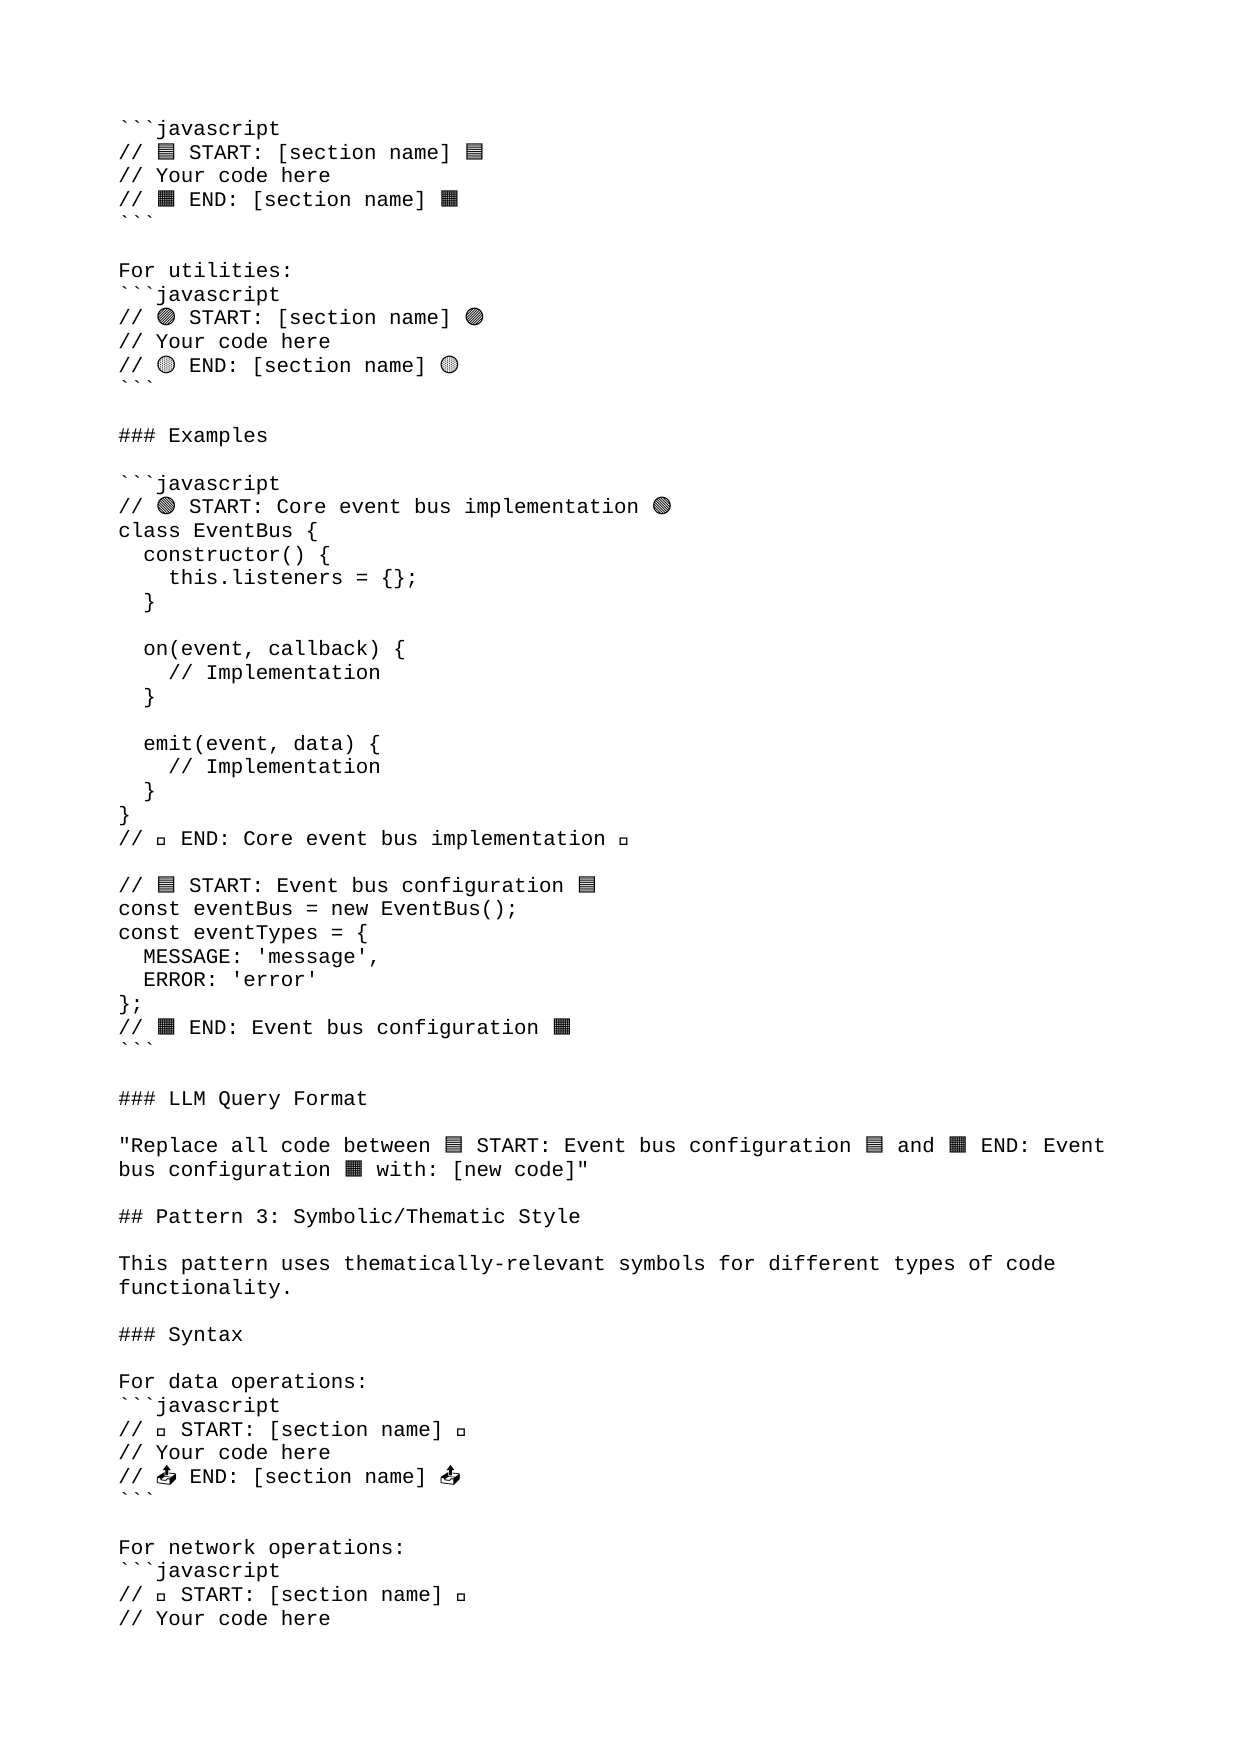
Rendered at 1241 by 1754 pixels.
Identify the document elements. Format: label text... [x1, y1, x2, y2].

text For data operations: [118, 1371, 1122, 1395]
text ``` [118, 1489, 1122, 1513]
text // 📡 START: [section name] 📡 [118, 1584, 1122, 1608]
text // 📤 END: [section name] 📤 [118, 1466, 1122, 1489]
text "Replace all code between 🟦 START: Event bus configuration 🟦 and 🟧 END: Event bus configuration 🟧 with: [new code]" [118, 1135, 1122, 1182]
text // Your code here [118, 165, 1122, 189]
text // 🟣 START: [section name] 🟣 [118, 307, 1122, 331]
text ## Pattern 3: Symbolic/Thematic Style [118, 1206, 1122, 1229]
text ### LLM Query Format [118, 1088, 1122, 1111]
text For network operations: [118, 1537, 1122, 1561]
text // 🟦 START: Event bus configuration 🟦 [118, 875, 1122, 898]
text ERROR: 'error' [118, 969, 1122, 993]
text ```javascript [118, 284, 1122, 307]
text // 🟧 END: [section name] 🟧 [118, 189, 1122, 213]
text For utilities: [118, 260, 1122, 284]
text ``` [118, 1040, 1122, 1064]
text // 🟢 START: Core event bus implementation 🟢 [118, 496, 1122, 520]
text ### Syntax [118, 1324, 1122, 1348]
text // 🔴 END: Core event bus implementation 🔴 [118, 827, 1122, 851]
text ```javascript [118, 473, 1122, 496]
text ### Examples [118, 426, 1122, 449]
text // Implementation [118, 662, 1122, 686]
text // Your code here [118, 1442, 1122, 1466]
text constructor() { [118, 544, 1122, 567]
text // Implementation [118, 757, 1122, 780]
text class EventBus { [118, 520, 1122, 544]
text // 🟧 END: Event bus configuration 🟧 [118, 1017, 1122, 1040]
text // Your code here [118, 1608, 1122, 1631]
text on(event, callback) { [118, 638, 1122, 662]
text // 🟡 END: [section name] 🟡 [118, 354, 1122, 378]
text ```javascript [118, 118, 1122, 142]
text ``` [118, 213, 1122, 236]
text } [118, 591, 1122, 615]
text }; [118, 993, 1122, 1017]
text this.listeners = {}; [118, 567, 1122, 591]
text MESSAGE: 'message', [118, 946, 1122, 969]
text const eventTypes = { [118, 922, 1122, 946]
text } [118, 686, 1122, 709]
text // Your code here [118, 331, 1122, 354]
text ```javascript [118, 1395, 1122, 1419]
text emit(event, data) { [118, 733, 1122, 757]
text This pattern uses thematically-relevant symbols for different types of code functionality. [118, 1253, 1122, 1300]
text const eventBus = new EventBus(); [118, 898, 1122, 922]
text // 🟦 START: [section name] 🟦 [118, 142, 1122, 165]
text } [118, 804, 1122, 827]
text ``` [118, 378, 1122, 402]
text // 💾 START: [section name] 💾 [118, 1419, 1122, 1442]
text } [118, 780, 1122, 804]
text ```javascript [118, 1561, 1122, 1584]
